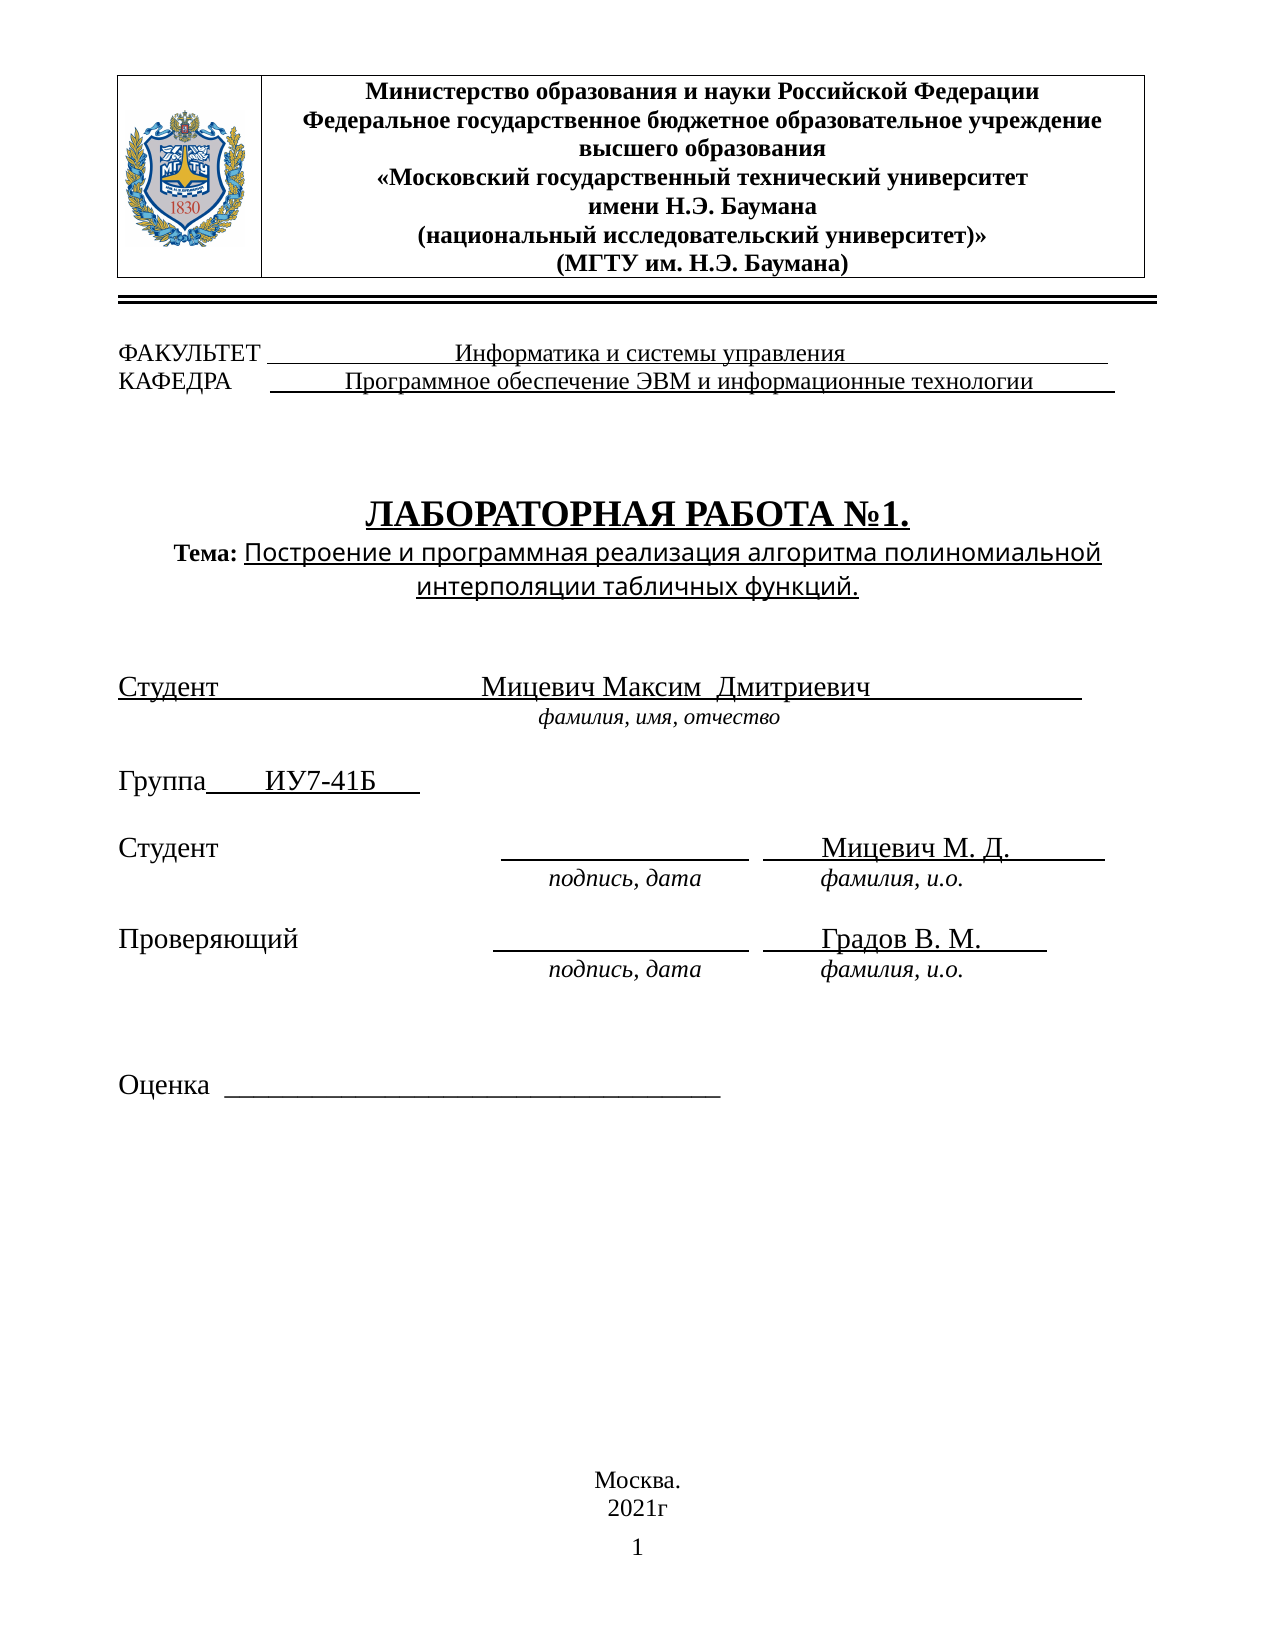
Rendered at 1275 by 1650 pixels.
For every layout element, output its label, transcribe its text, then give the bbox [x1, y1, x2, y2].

text Группа ИУ7-41Б [118, 763, 1157, 796]
text КАФЕДРА Программное обеспечение ЭВМ и информационные технологии [118, 366, 1157, 395]
text ЛАБОРАТОРНАЯ РАБОТА №1. [118, 491, 1157, 534]
text подпись, дата фамилия, и.о. [192, 954, 1098, 983]
text Москва. [118, 1465, 1157, 1493]
text фамилия, имя, отчество [118, 703, 1157, 729]
text Проверяющий Градов В. М. [118, 921, 1157, 954]
table_header [118, 76, 261, 277]
text подпись, дата фамилия, и.о. [192, 863, 1098, 892]
text Оценка __________________________________ [118, 1067, 1157, 1101]
text 2021г [118, 1493, 1157, 1522]
text Студент Мицевич М. Д. [118, 830, 1157, 863]
table_header Министерство образования и науки Российской Федерации Федеральное государственное бюджетное образовательное учреждение высшего образования «Московский государственный технический университет имени Н.Э. Баумана (национальный исследовательский университет)» (МГТУ им. Н.Э. Баумана) [262, 76, 1144, 277]
text Тема: Построение и программная реализация алгоритма полиномиальной интерполяции табличных функций. [118, 534, 1157, 602]
picture [125, 110, 246, 247]
text ФАКУЛЬТЕТ Информатика и системы управления [118, 338, 1157, 366]
text Студент Мицевич Максим Дмитриевич [118, 669, 1157, 703]
